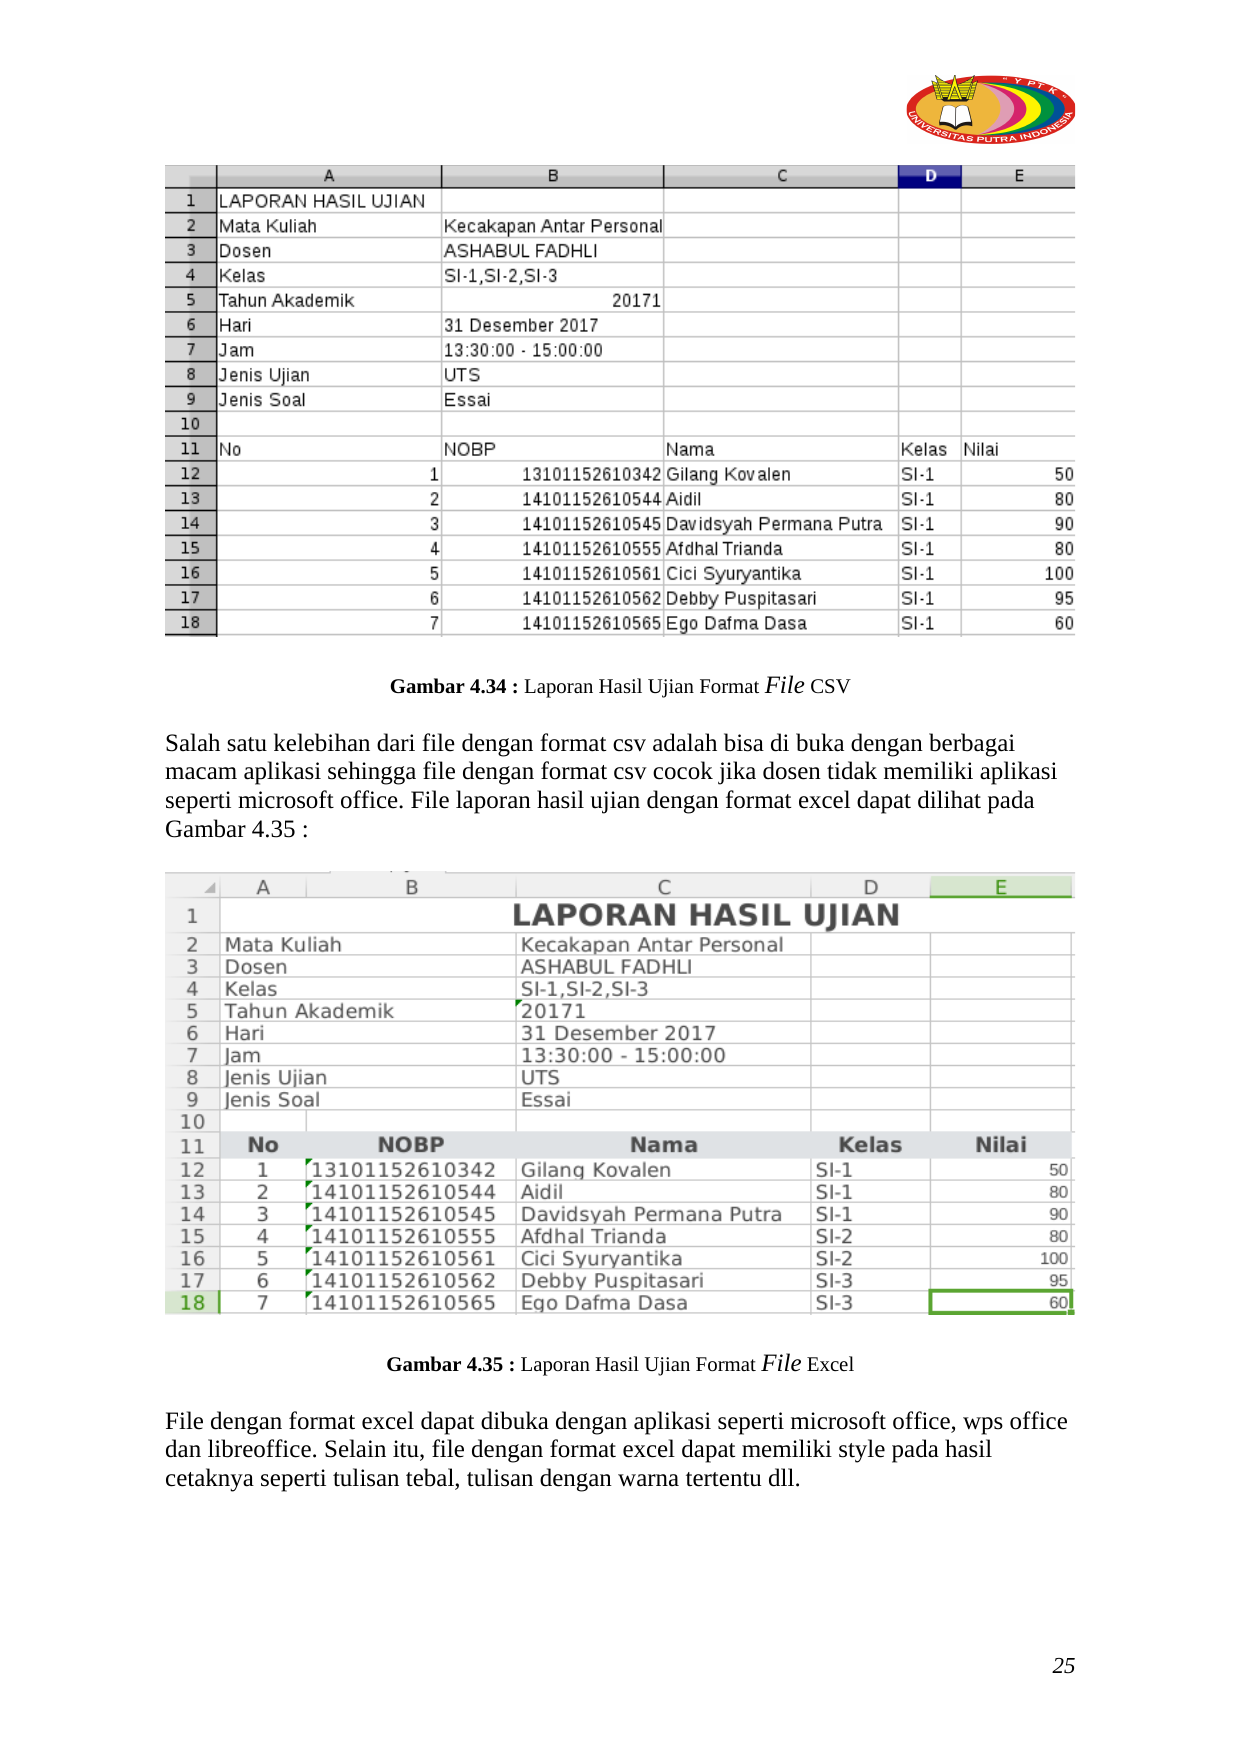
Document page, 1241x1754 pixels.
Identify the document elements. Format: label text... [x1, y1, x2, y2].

text Gambar 4.34 : Laporan Hasil Ujian Format File CSV [165, 637, 1075, 699]
text Salah satu kelebihan dari file dengan format csv adalah bisa di buka dengan berbagai macam aplikasi sehingga file dengan format csv cocok jika dosen tidak memiliki aplikasi seperti microsoft office. File laporan hasil ujian dengan format excel dapat dilihat pada Gambar 4.35 : [165, 728, 1075, 843]
picture [906, 75, 1076, 144]
picture [165, 165, 1076, 637]
picture [165, 871, 1076, 1315]
text File dengan format excel dapat dibuka dengan aplikasi seperti microsoft office, wps office dan libreoffice. Selain itu, file dengan format excel dapat memiliki style pada hasil cetaknya seperti tulisan tebal, tulisan dengan warna tertentu dll. [165, 1406, 1075, 1492]
text Gambar 4.35 : Laporan Hasil Ujian Format File Excel [165, 1315, 1075, 1377]
